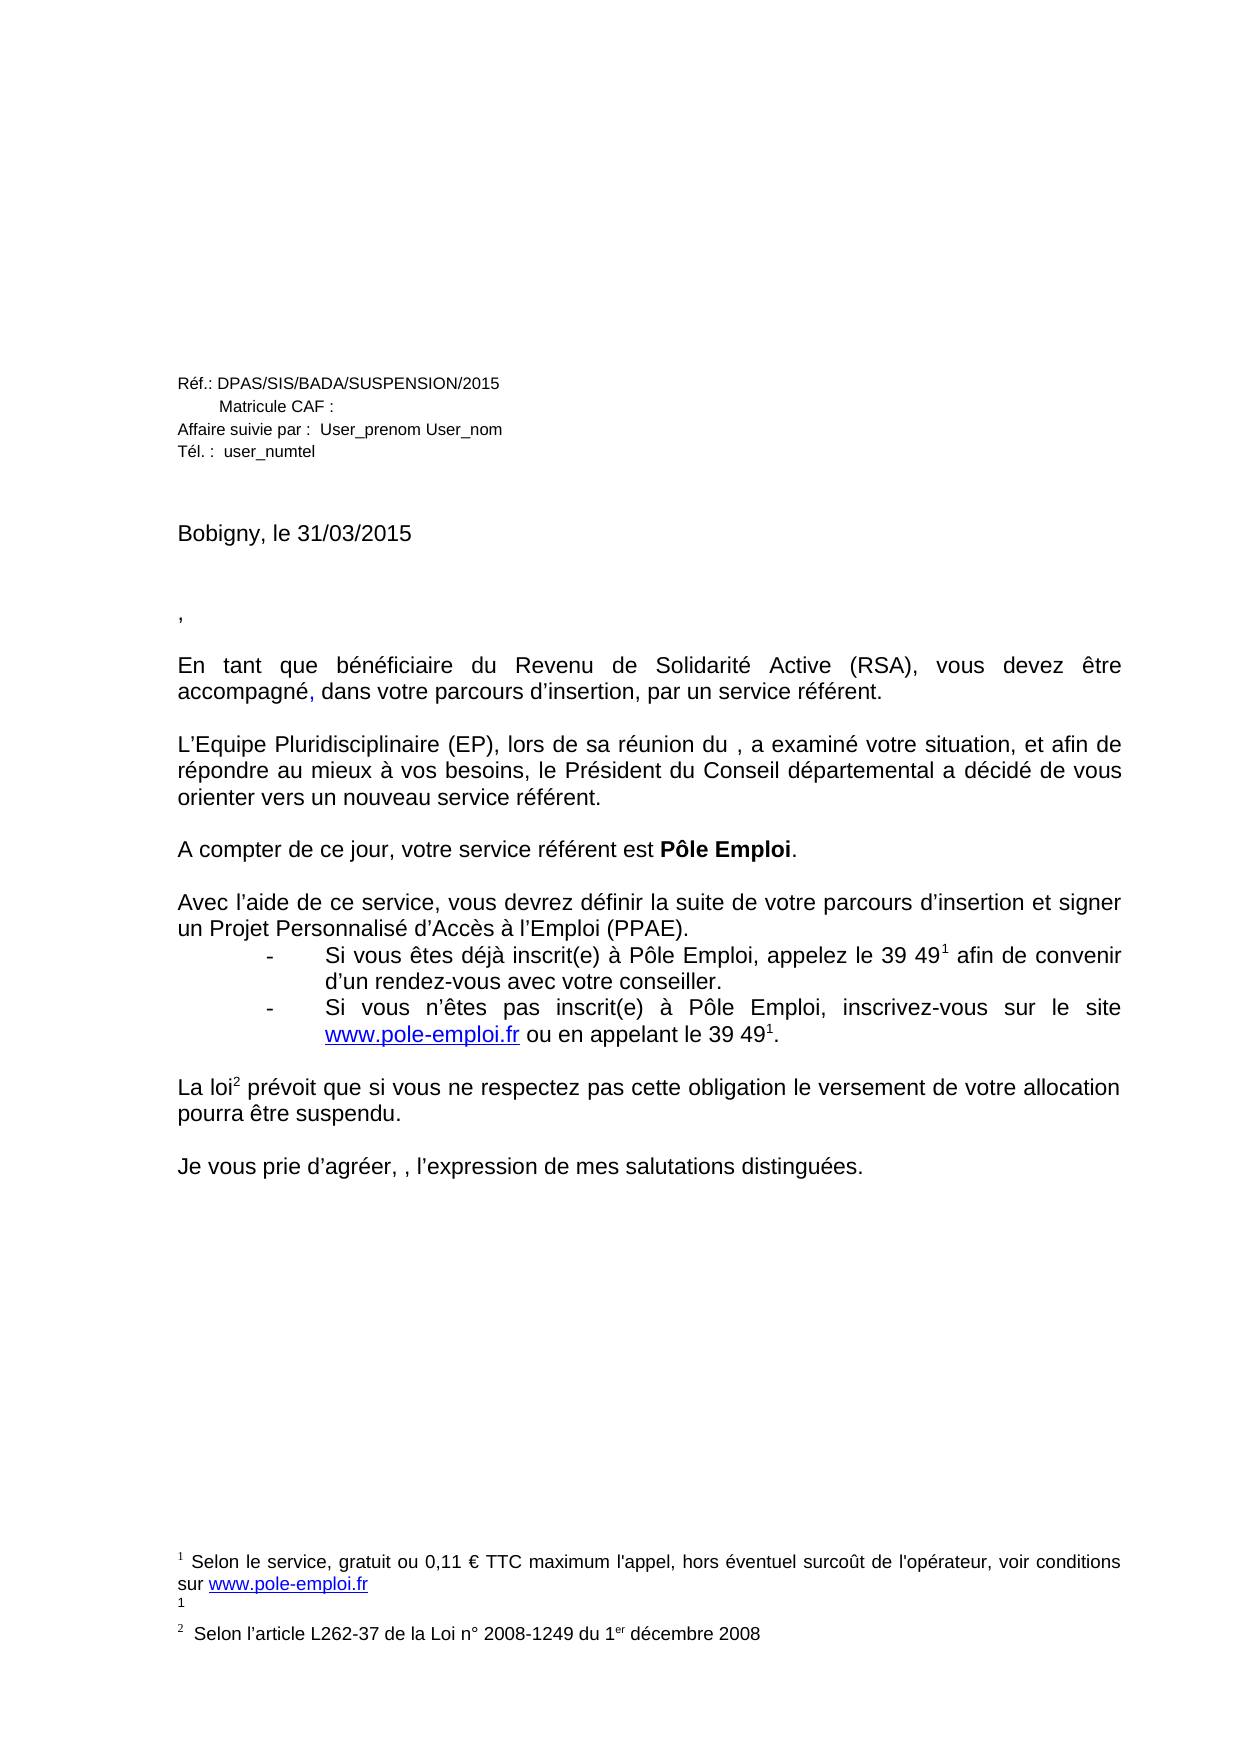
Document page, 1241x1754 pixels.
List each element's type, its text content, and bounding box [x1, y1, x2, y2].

list Si vous n’êtes pas inscrit(e) à Pôle Emploi, inscrivez-vous sur le site www.pole-emploi.fr ou en appelant le 39 49. [266, 994, 1122, 1047]
text La loi prévoit que si vous ne respectez pas cette obligation le versement de votre allocation pourra être suspendu. [177, 1073, 1122, 1126]
table_cell Réf.: DPAS/SIS/BADA/SUSPENSION/2015 Matricule CAF : Affaire suivie par : user_prenom user_nom Tél. : user_numtel Bobigny, le 31/03/2015 [177, 371, 649, 546]
list Selon le service, gratuit ou 0,11 € TTC maximum l'appel, hors éventuel surcoût de l'opérateur, voir conditions sur www.pole-emploi.fr [177, 1547, 1122, 1595]
table_cell [650, 271, 1122, 371]
text Je vous prie d’agréer, , l’expression de mes salutations distinguées. [177, 1153, 1122, 1179]
text En tant que bénéficiaire du Revenu de Solidarité Active (RSA), vous devez être accompagné, dans votre parcours d’insertion, par un service référent. [177, 652, 1122, 704]
table_header [177, 233, 649, 271]
text L’Equipe Pluridisciplinaire (EP), lors de sa réunion du , a examiné votre situation, et afin de répondre au mieux à vos besoins, le Président du Conseil départemental a décidé de vous orienter vers un nouveau service référent. [177, 731, 1122, 810]
table_cell [177, 271, 649, 371]
text A compter de ce jour, votre service référent est Pôle Emploi. [177, 836, 1122, 862]
text Avec l’aide de ce service, vous devrez définir la suite de votre parcours d’insertion et signer un Projet Personnalisé d’Accès à l’Emploi (PPAE). [177, 889, 1122, 942]
text , [177, 599, 1122, 625]
table_cell [650, 371, 1122, 546]
list Si vous êtes déjà inscrit(e) à Pôle Emploi, appelez le 39 49 afin de convenir d’un rendez-vous avec votre conseiller. [266, 942, 1122, 994]
text Selon l’article L262-37 de la Loi n° 2008-1249 du 1er décembre 2008 [177, 1621, 1122, 1645]
table_header [650, 233, 1122, 271]
